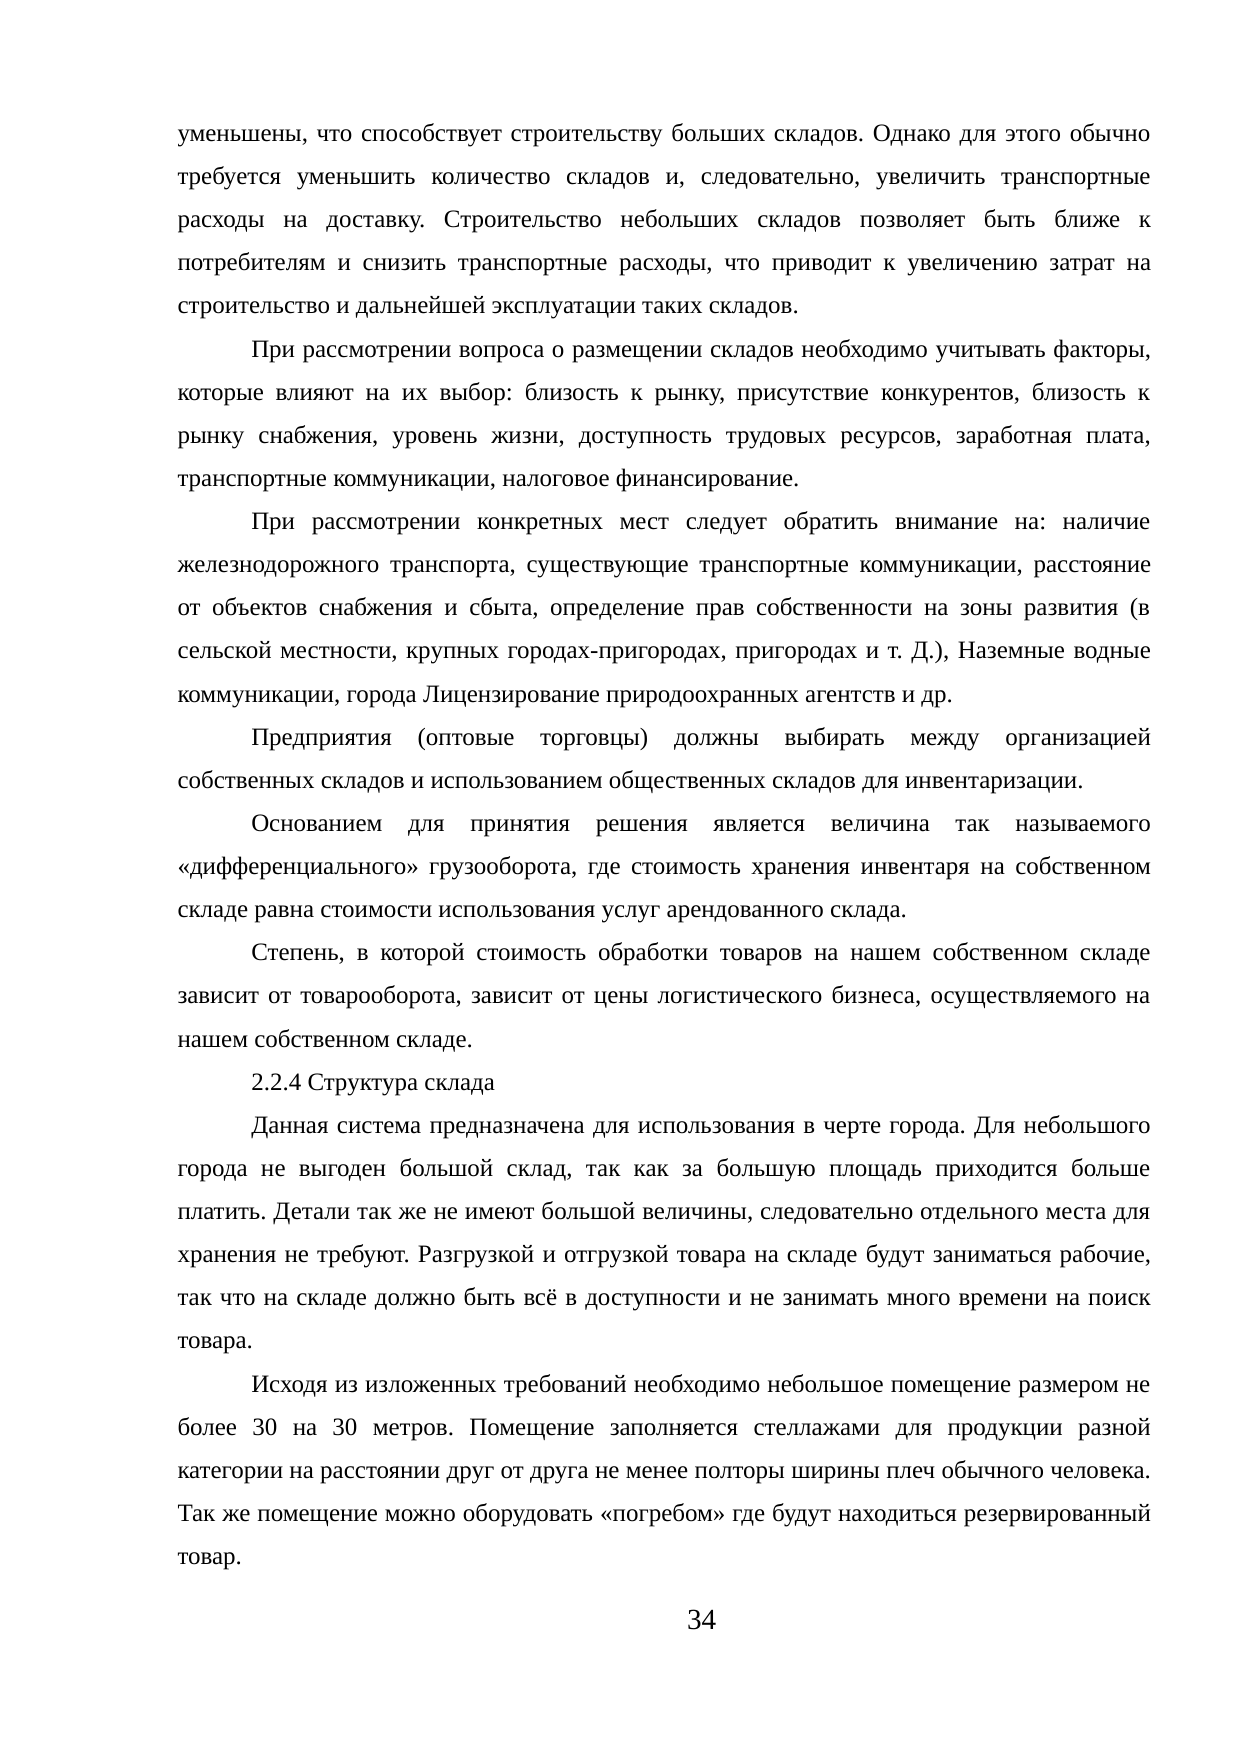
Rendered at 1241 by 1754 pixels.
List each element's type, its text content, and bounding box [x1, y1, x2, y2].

subtitle 2.2.4 Структура склада [177, 1067, 1152, 1096]
text Предприятия (оптовые торговцы) должны выбирать между организацией собственных складов и использованием общественных складов для инвентаризации. [177, 722, 1152, 794]
text Данная система предназначена для использования в черте города. Для небольшого города не выгоден большой склад, так как за большую площадь приходится больше платить. Детали так же не имеют большой величины, следовательно отдельного места для хранения не требуют. Разгрузкой и отгрузкой товара на складе будут заниматься рабочие, так что на складе должно быть всё в доступности и не занимать много времени на поиск товара. [177, 1110, 1152, 1354]
text Исходя из изложенных требований необходимо небольшое помещение размером не более 30 на 30 метров. Помещение заполняется стеллажами для продукции разной категории на расстоянии друг от друга не менее полторы ширины плеч обычного человека. Так же помещение можно оборудовать «погребом» где будут находиться резервированный товар. [177, 1369, 1152, 1570]
text При рассмотрении конкретных мест следует обратить внимание на: наличие железнодорожного транспорта, существующие транспортные коммуникации, расстояние от объектов снабжения и сбыта, определение прав собственности на зоны развития (в сельской местности, крупных городах-пригородах, пригородах и т. Д.), Наземные водные коммуникации, города Лицензирование природоохранных агентств и др. [177, 506, 1152, 707]
text уменьшены, что способствует строительству больших складов. Однако для этого обычно требуется уменьшить количество складов и, следовательно, увеличить транспортные расходы на доставку. Строительство небольших складов позволяет быть ближе к потребителям и снизить транспортные расходы, что приводит к увеличению затрат на строительство и дальнейшей эксплуатации таких складов. [177, 118, 1152, 319]
text Основанием для принятия решения является величина так называемого «дифференциального» грузооборота, где стоимость хранения инвентаря на собственном складе равна стоимости использования услуг арендованного склада. [177, 808, 1152, 923]
text При рассмотрении вопроса о размещении складов необходимо учитывать факторы, которые влияют на их выбор: близость к рынку, присутствие конкурентов, близость к рынку снабжения, уровень жизни, доступность трудовых ресурсов, заработная плата, транспортные коммуникации, налоговое финансирование. [177, 334, 1152, 492]
text Степень, в которой стоимость обработки товаров на нашем собственном складе зависит от товарооборота, зависит от цены логистического бизнеса, осуществляемого на нашем собственном складе. [177, 937, 1152, 1052]
